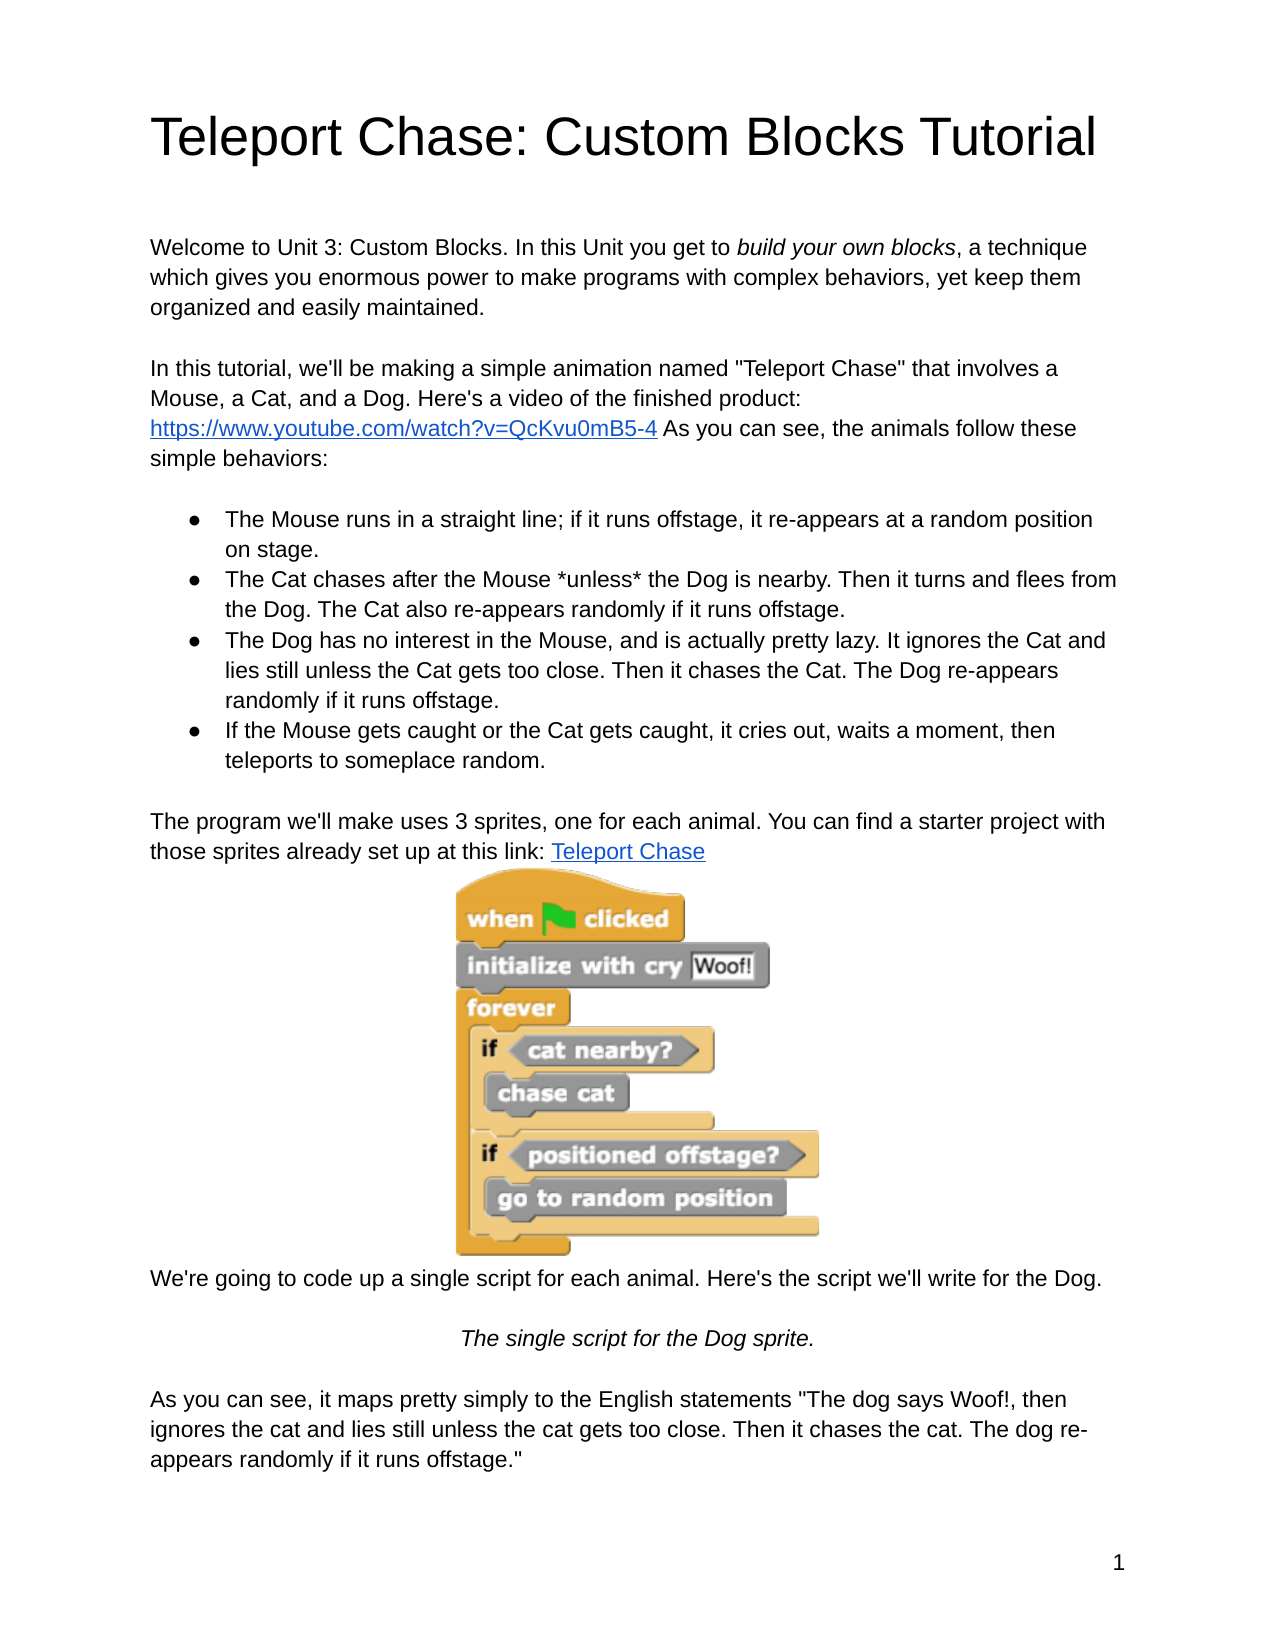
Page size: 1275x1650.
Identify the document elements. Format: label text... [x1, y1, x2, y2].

text In this tutorial, we'll be making a simple animation named "Teleport Chase" that involves a Mouse, a Cat, and a Dog. Here's a video of the finished product: https://www.youtube.com/watch?v=QcKvu0mB5-4 As you can see, the animals follow these simple behaviors: [150, 355, 1125, 472]
list If the Mouse gets caught or the Cat gets caught, it cries out, waits a moment, then teleports to someplace random. [187, 717, 1125, 774]
text The single script for the Dog sprite. [150, 1325, 1125, 1352]
text The program we'll make uses 3 sprites, one for each animal. You can find a starter project with those sprites already set up at this link: Teleport Chase [150, 808, 1125, 864]
text We're going to code up a single script for each animal. Here's the script we'll write for the Dog. [150, 1265, 1125, 1291]
title Teleport Chase: Custom Blocks Tutorial [150, 105, 1125, 167]
text Welcome to Unit 3: Custom Blocks. In this Unit you get to build your own blocks, a technique which gives you enormous power to make programs with complex behaviors, yet keep them organized and easily maintained. [150, 234, 1125, 321]
list The Dog has no interest in the Mouse, and is actually pretty lazy. It ignores the Cat and lies still unless the Cat gets too close. Then it chases the Cat. The Dog re-appears randomly if it runs offstage. [187, 627, 1125, 713]
list The Mouse runs in a straight line; if it runs offstage, it re-appears at a random position on stage. [187, 506, 1125, 562]
list The Cat chases after the Mouse *unless* the Dog is nearby. Then it turns and flees from the Dog. The Cat also re-appears randomly if it runs offstage. [187, 566, 1125, 623]
picture [455, 868, 820, 1261]
text As you can see, it maps pretty simply to the English statements "The dog says Woof!, then ignores the cat and lies still unless the cat gets too close. Then it chases the cat. The dog re-appears randomly if it runs offstage." [150, 1386, 1125, 1472]
